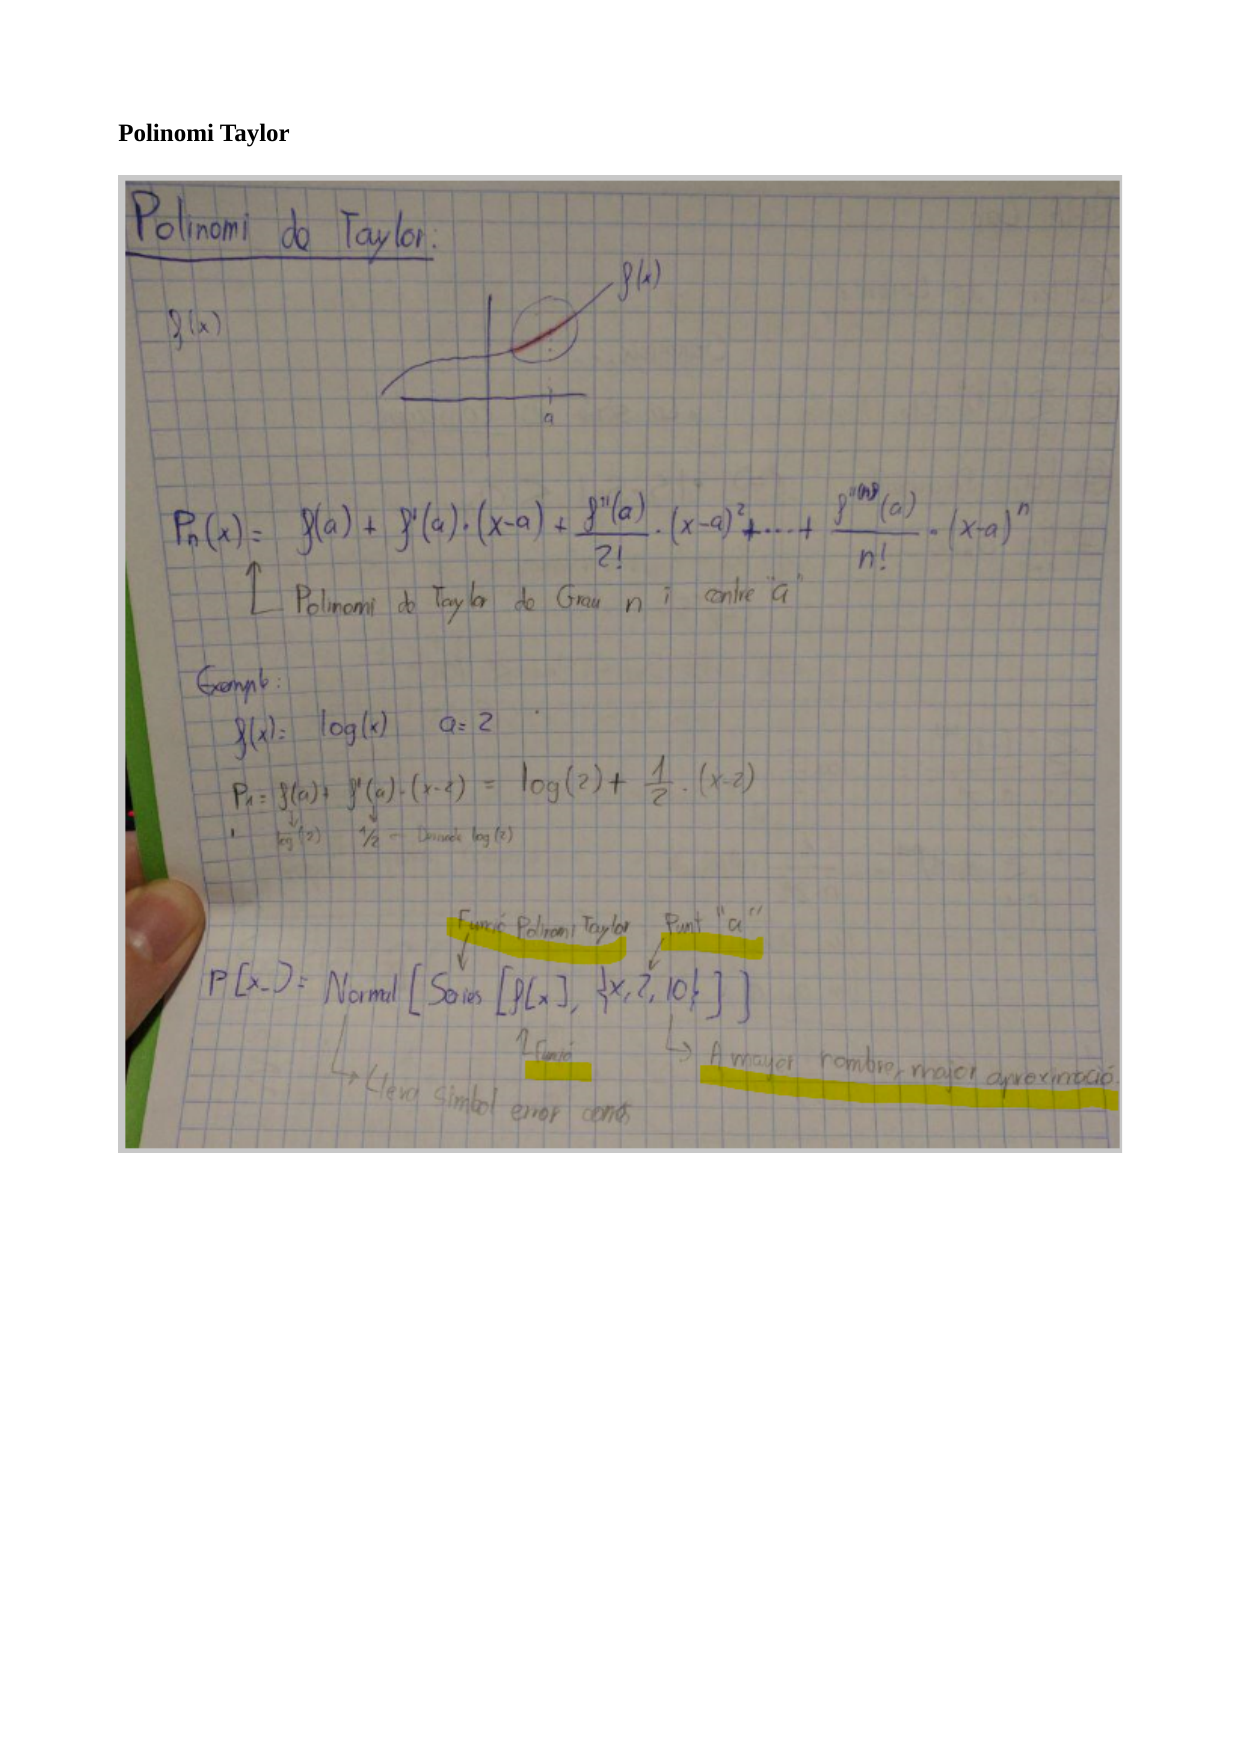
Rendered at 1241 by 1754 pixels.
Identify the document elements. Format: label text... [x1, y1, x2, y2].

picture [118, 175, 1123, 1153]
text Polinomi Taylor [118, 118, 1122, 147]
